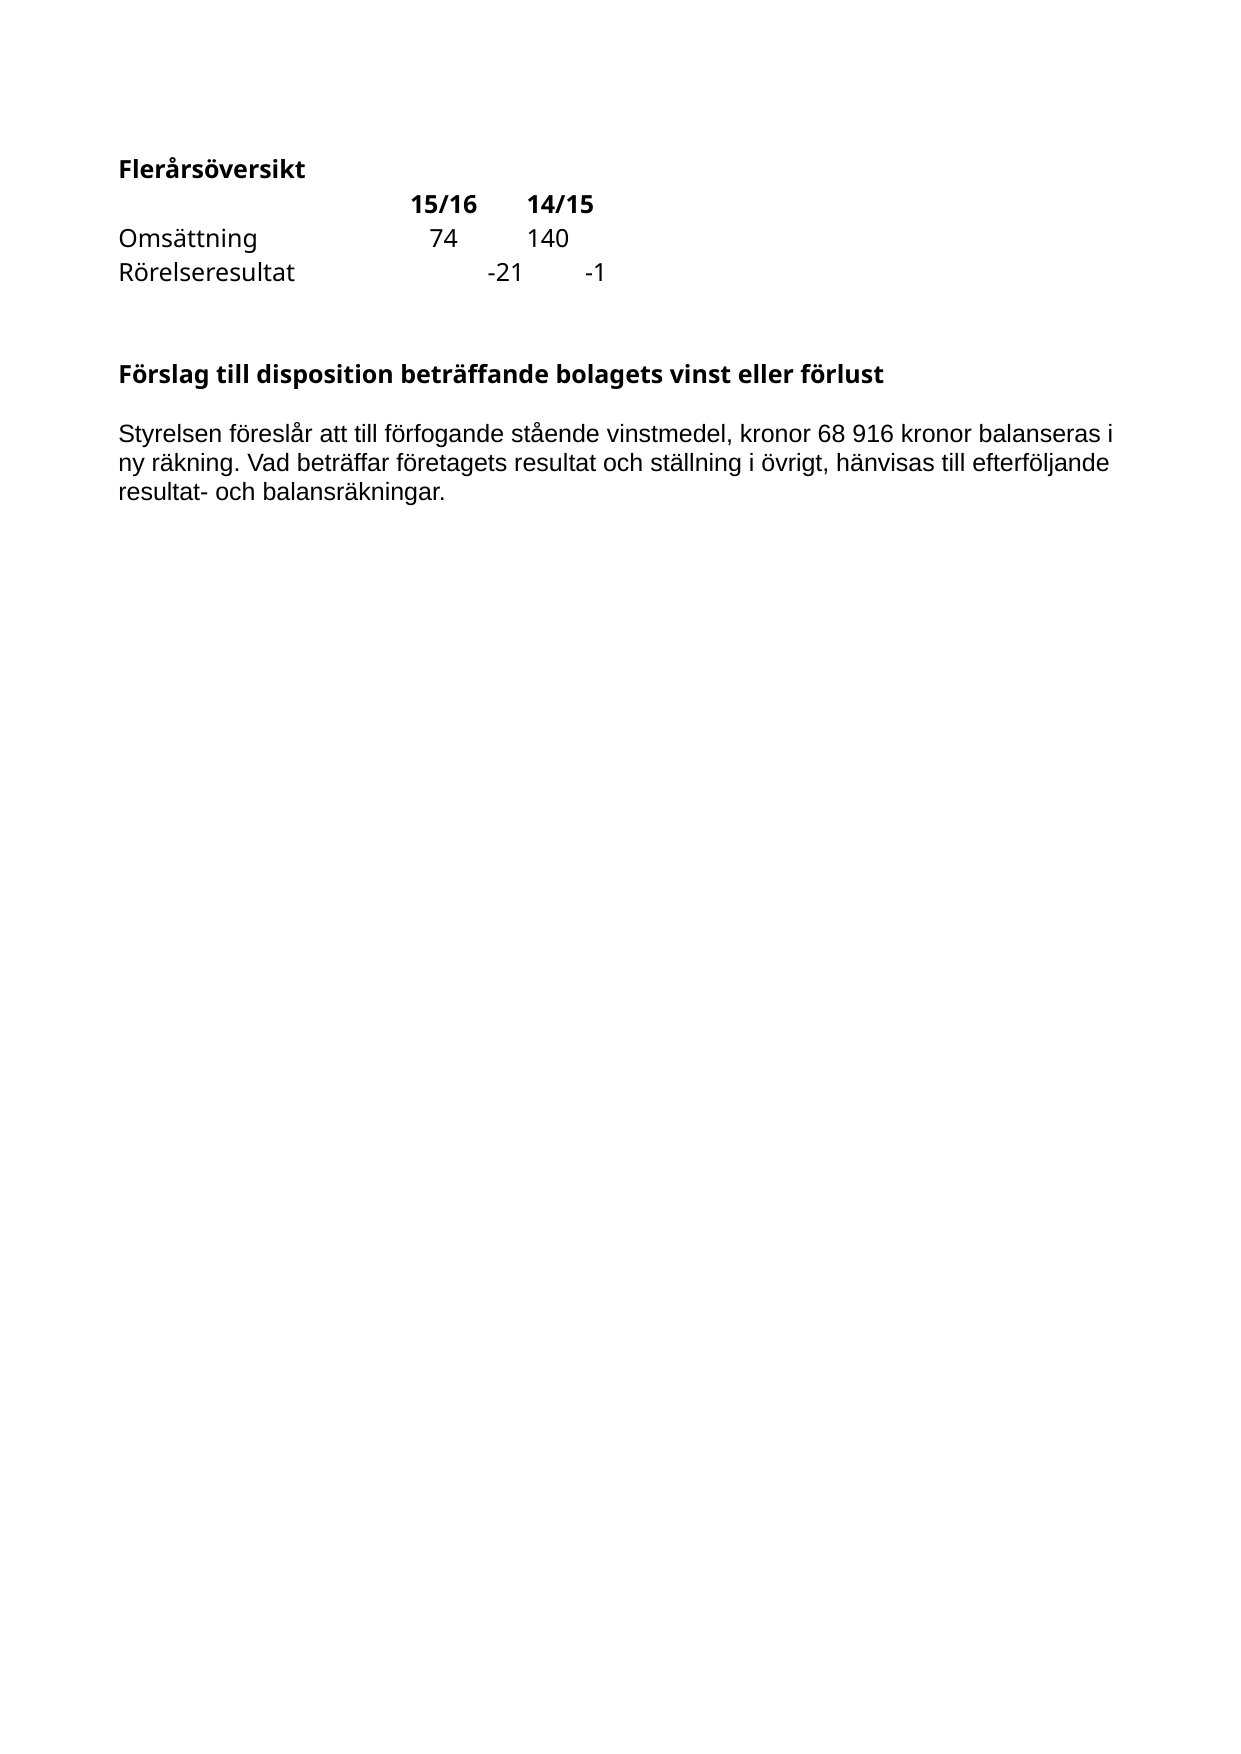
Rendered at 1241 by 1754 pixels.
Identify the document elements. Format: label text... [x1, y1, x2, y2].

text Rörelseresultat -21 -1 [118, 254, 1122, 288]
text 15/16 14/15 [118, 186, 1122, 220]
text Styrelsen föreslår att till förfogande stående vinstmedel, kronor 68 916 kronor balanseras i ny räkning. Vad beträffar företagets resultat och ställning i övrigt, hänvisas till efterföljande resultat- och balansräkningar. [118, 419, 1122, 506]
text Flerårsöversikt [118, 152, 1122, 186]
text Omsättning 74 140 [118, 220, 1122, 254]
text Förslag till disposition beträffande bolagets vinst eller förlust [118, 357, 1122, 391]
